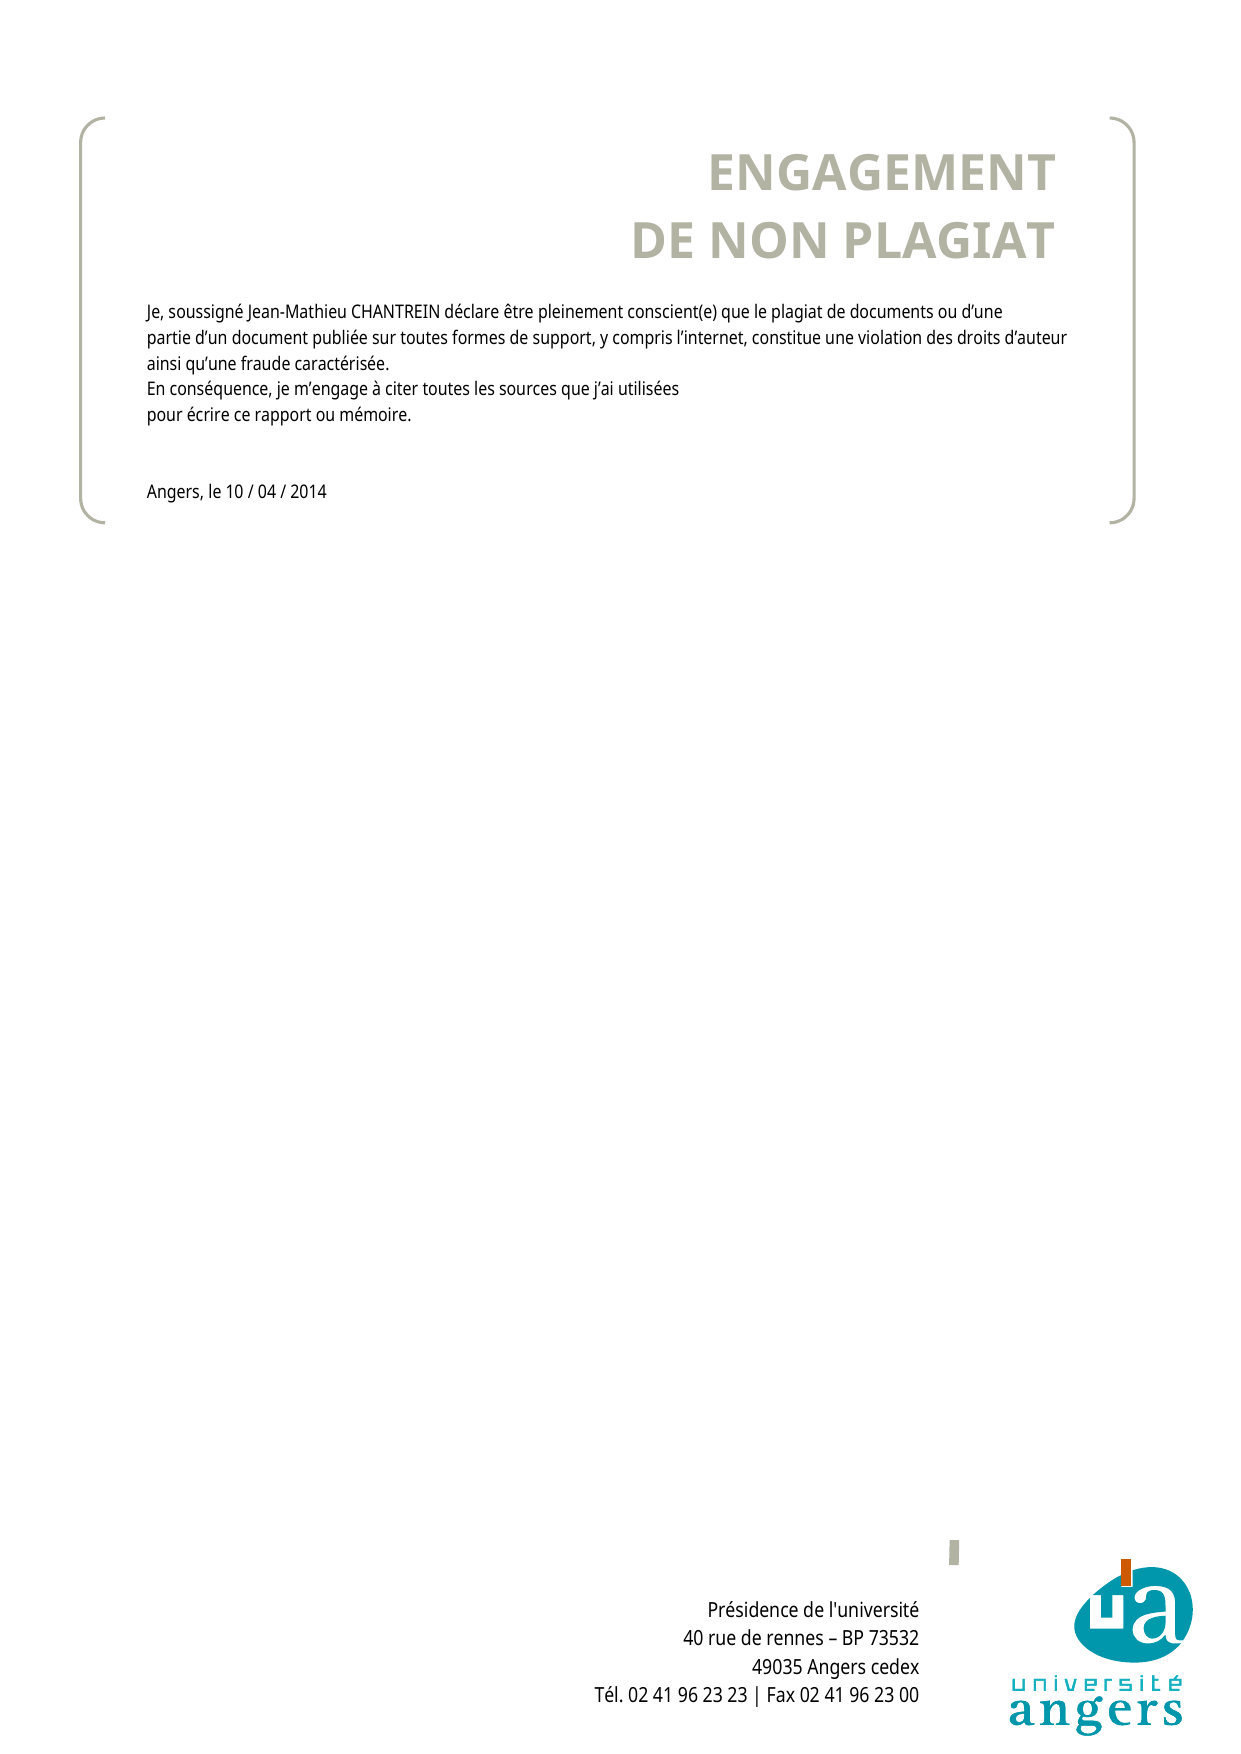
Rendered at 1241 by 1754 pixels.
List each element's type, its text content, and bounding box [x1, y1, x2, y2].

text 40 rue de rennes – BP 73532 [309, 1623, 919, 1652]
text Présidence de l'université [309, 1595, 919, 1623]
text 49035 Angers cedex [309, 1652, 919, 1680]
text Tél. 02 41 96 23 23 | Fax 02 41 96 23 00 [309, 1680, 919, 1709]
